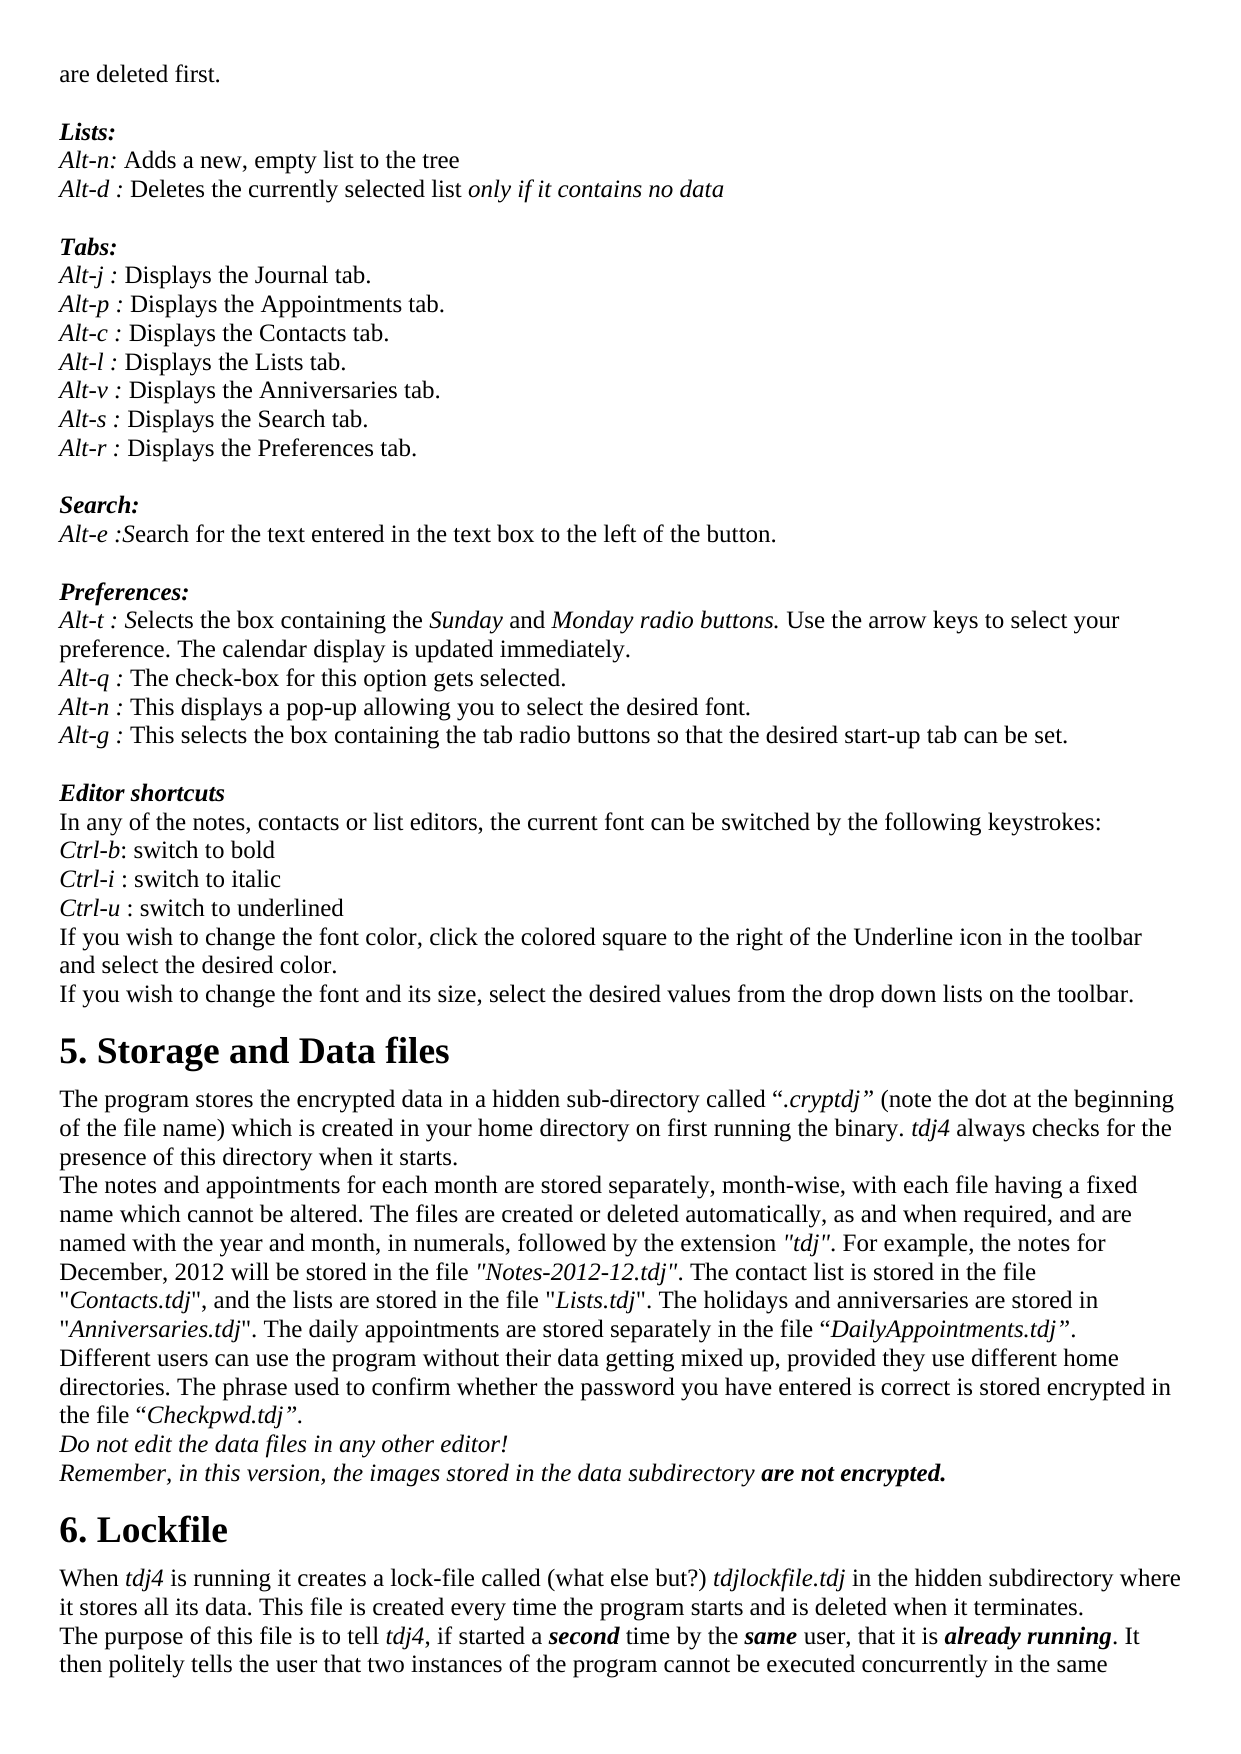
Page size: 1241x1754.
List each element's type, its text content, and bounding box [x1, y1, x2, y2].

text Ctrl-u : switch to underlined [59, 893, 1181, 922]
text Tabs: Alt-j : Displays the Journal tab. Alt-p : Displays the Appointments tab. Alt-c : Displays the Contacts tab. Alt-l : Displays the Lists tab. Alt-v : Displays the Anniversaries tab. Alt-s : Displays the Search tab. Alt-r : Displays the Preferences tab. [59, 232, 1181, 462]
text Lists: Alt-n: Adds a new, empty list to the tree Alt-d : Deletes the currently selected list only if it contains no data [59, 88, 1181, 203]
text If you wish to change the font color, click the colored square to the right of the Underline icon in the toolbar and select the desired color. [59, 922, 1181, 979]
text are deleted first. [59, 59, 1181, 88]
text In any of the notes, contacts or list editors, the current font can be switched by the following keystrokes: [59, 807, 1181, 835]
text The program stores the encrypted data in a hidden sub-directory called “.cryptdj” (note the dot at the beginning of the file name) which is created in your home directory on first running the binary. tdj4 always checks for the presence of this directory when it starts. [59, 1084, 1181, 1171]
text When tdj4 is running it creates a lock-file called (what else but?) tdjlockfile.tdj in the hidden subdirectory where it stores all its data. This file is created every time the program starts and is deleted when it terminates. [59, 1563, 1181, 1621]
subtitle 5. Storage and Data files [59, 1029, 1181, 1072]
text The purpose of this file is to tell tdj4, if started a second time by the same user, that it is already running. It then politely tells the user that two instances of the program cannot be executed concurrently in the same [59, 1621, 1181, 1678]
subtitle 6. Lockfile [59, 1508, 1181, 1551]
text Search: Alt-e :Search for the text entered in the text box to the left of the button. [59, 490, 1181, 548]
text Ctrl-i : switch to italic [59, 864, 1181, 893]
text If you wish to change the font and its size, select the desired values from the drop down lists on the toolbar. [59, 979, 1181, 1008]
text Editor shortcuts [59, 778, 1181, 807]
text Remember, in this version, the images stored in the data subdirectory are not encrypted. [59, 1458, 1181, 1487]
text The notes and appointments for each month are stored separately, month-wise, with each file having a fixed name which cannot be altered. The files are created or deleted automatically, as and when required, and are named with the year and month, in numerals, followed by the extension "tdj". For example, the notes for December, 2012 will be stored in the file "Notes-2012-12.tdj". The contact list is stored in the file "Contacts.tdj", and the lists are stored in the file "Lists.tdj". The holidays and anniversaries are stored in "Anniversaries.tdj". The daily appointments are stored separately in the file “DailyAppointments.tdj”. Different users can use the program without their data getting mixed up, provided they use different home directories. The phrase used to confirm whether the password you have entered is correct is stored encrypted in the file “Checkpwd.tdj”. [59, 1171, 1181, 1429]
text Do not edit the data files in any other editor! [59, 1429, 1181, 1458]
text Preferences: Alt-t : Selects the box containing the Sunday and Monday radio buttons. Use the arrow keys to select your preference. The calendar display is updated immediately. Alt-q : The check-box for this option gets selected. Alt-n : This displays a pop-up allowing you to select the desired font. Alt-g : This selects the box containing the tab radio buttons so that the desired start-up tab can be set. [59, 577, 1181, 749]
text Ctrl-b: switch to bold [59, 835, 1181, 864]
